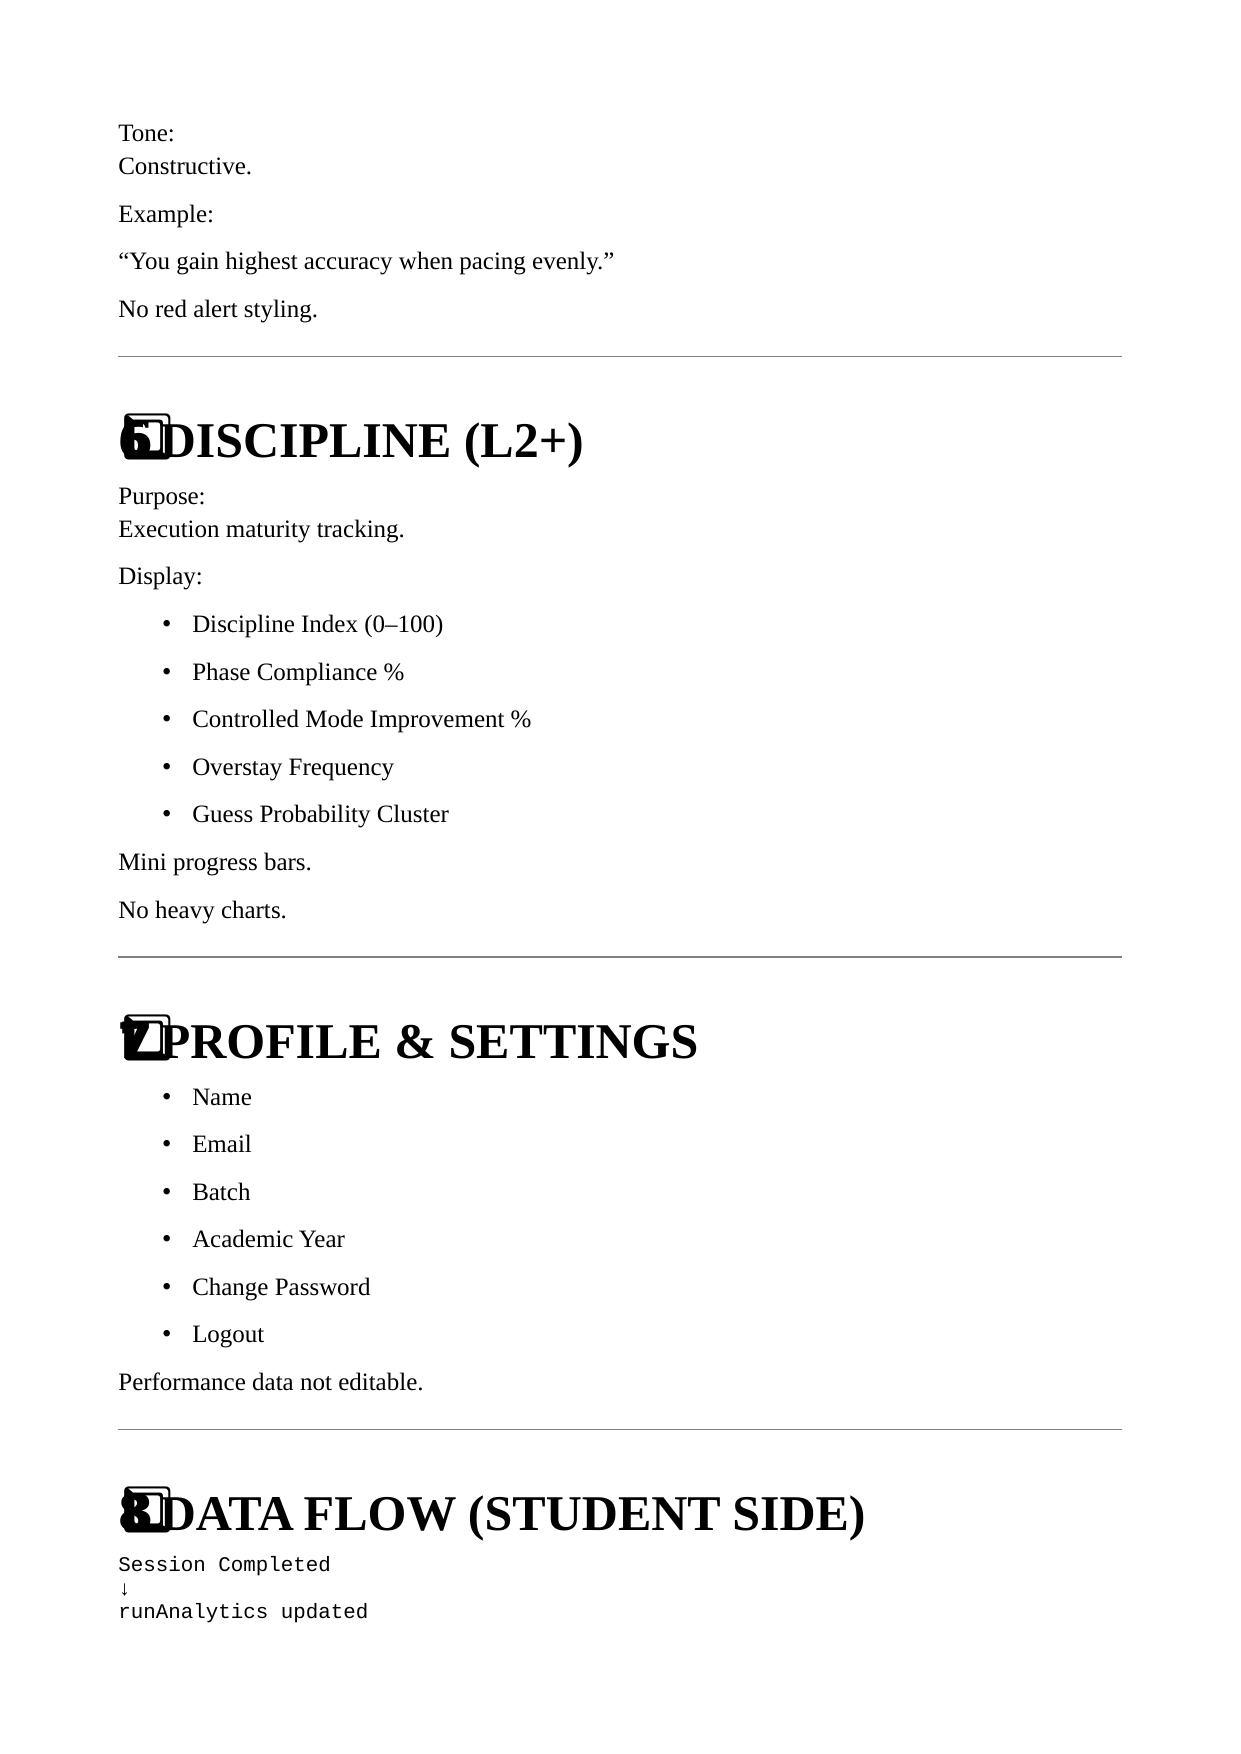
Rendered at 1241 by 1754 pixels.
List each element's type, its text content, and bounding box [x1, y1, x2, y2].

list Name [162, 1082, 1122, 1110]
text Mini progress bars. [118, 847, 1122, 876]
text Session Completed [118, 1554, 1122, 1578]
text Performance data not editable. [118, 1367, 1122, 1396]
text Display: [118, 561, 1122, 590]
list Discipline Index (0–100) [162, 609, 1122, 638]
list Phase Compliance % [162, 657, 1122, 685]
list Overstay Frequency [162, 752, 1122, 781]
text Tone: Constructive. [118, 118, 1122, 180]
subtitle 7️⃣ PROFILE & SETTINGS [118, 1012, 1122, 1069]
subtitle 6️⃣ DISCIPLINE (L2+) [118, 411, 1122, 468]
subtitle 8️⃣ DATA FLOW (STUDENT SIDE) [118, 1484, 1122, 1542]
list Guess Probability Cluster [162, 799, 1122, 828]
text No heavy charts. [118, 895, 1122, 923]
list Academic Year [162, 1224, 1122, 1253]
list Batch [162, 1177, 1122, 1206]
list Logout [162, 1319, 1122, 1348]
text Example: [118, 199, 1122, 227]
text “You gain highest accuracy when pacing evenly.” [118, 246, 1122, 275]
text runAnalytics updated [118, 1601, 1122, 1625]
list Change Password [162, 1272, 1122, 1301]
text Purpose: Execution maturity tracking. [118, 481, 1122, 543]
text ↓ [118, 1578, 1122, 1601]
list Controlled Mode Improvement % [162, 704, 1122, 733]
text No red alert styling. [118, 294, 1122, 323]
list Email [162, 1129, 1122, 1158]
